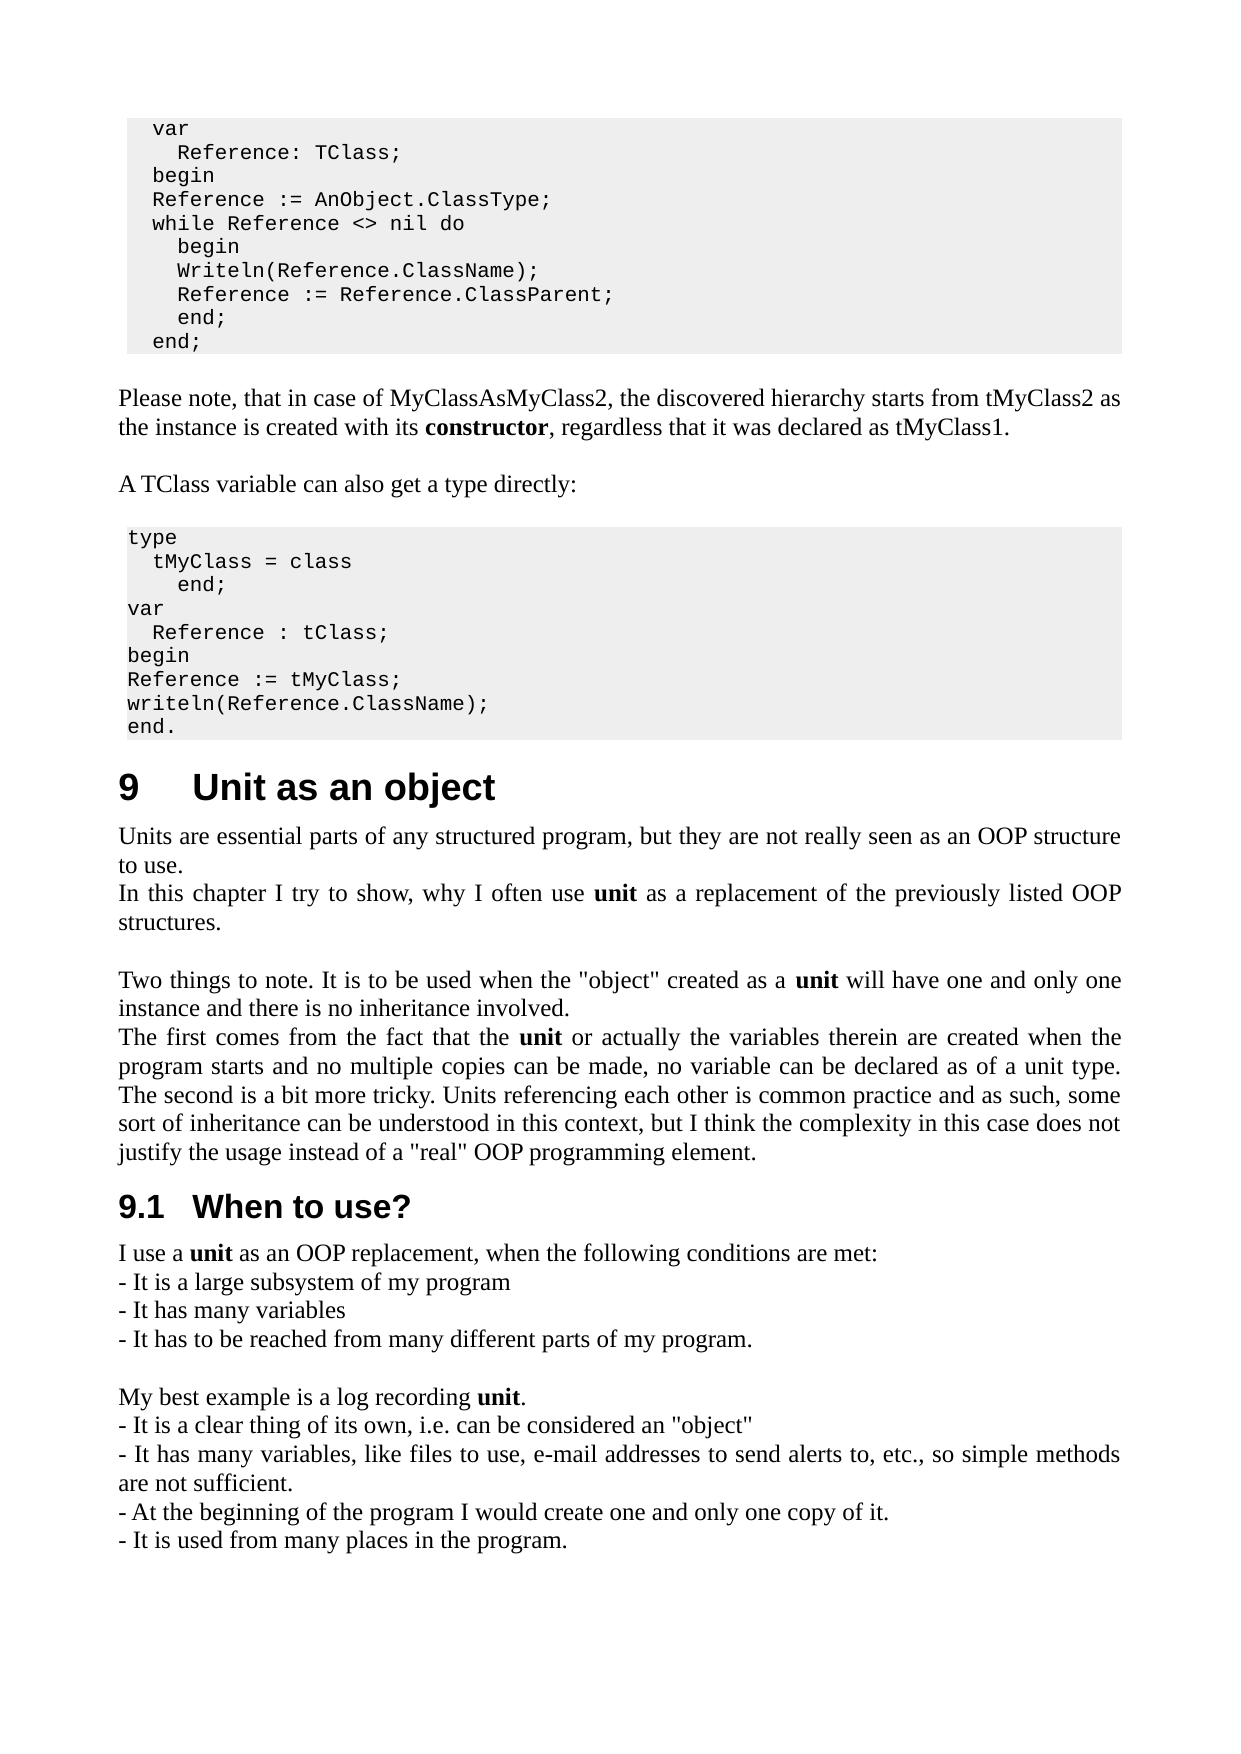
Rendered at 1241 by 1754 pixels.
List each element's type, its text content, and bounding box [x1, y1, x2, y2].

text end. [127, 716, 1122, 740]
text - At the beginning of the program I would create one and only one copy of it. [118, 1497, 1122, 1526]
text var [127, 118, 1122, 142]
text Please note, that in case of MyClassAsMyClass2, the discovered hierarchy starts from tMyClass2 as the instance is created with its constructor, regardless that it was declared as tMyClass1. [118, 383, 1122, 441]
text I use a unit as an OOP replacement, when the following conditions are met: [118, 1238, 1122, 1267]
text My best example is a log recording unit. [118, 1382, 1122, 1411]
text var [127, 598, 1122, 622]
text - It is a clear thing of its own, i.e. can be considered an "object" [118, 1411, 1122, 1439]
text - It has to be reached from many different parts of my program. [118, 1324, 1122, 1353]
text - It is used from many places in the program. [118, 1526, 1122, 1554]
text - It has many variables, like files to use, e-mail addresses to send alerts to, etc., so simple methods are not sufficient. [118, 1439, 1122, 1497]
text In this chapter I try to show, why I often use unit as a replacement of the previously listed OOP structures. [118, 878, 1122, 936]
text writeln(Reference.ClassName); [127, 693, 1122, 716]
text The first comes from the fact that the unit or actually the variables therein are created when the program starts and no multiple copies can be made, no variable can be declared as of a unit type. The second is a bit more tricky. Units referencing each other is common practice and as such, some sort of inheritance can be understood in this context, but I think the complexity in this case does not justify the usage instead of a "real" OOP programming element. [118, 1022, 1122, 1166]
text begin [127, 165, 1122, 189]
text Units are essential parts of any structured program, but they are not really seen as an OOP structure to use. [118, 821, 1122, 878]
text end; [127, 331, 1122, 354]
text - It has many variables [118, 1296, 1122, 1324]
subtitle Unit as an object [118, 765, 1122, 808]
text begin [127, 236, 1122, 260]
text while Reference <> nil do [127, 213, 1122, 236]
subtitle When to use? [118, 1187, 1122, 1226]
text Writeln(Reference.ClassName); [127, 260, 1122, 284]
text end; [127, 307, 1122, 331]
text Reference : tClass; [127, 622, 1122, 645]
text A TClass variable can also get a type directly: [118, 469, 1122, 498]
text tMyClass = class [127, 551, 1122, 574]
text Reference := Reference.ClassParent; [127, 284, 1122, 307]
text Two things to note. It is to be used when the "object" created as a unit will have one and only one instance and there is no inheritance involved. [118, 965, 1122, 1022]
text Reference: TClass; [127, 142, 1122, 165]
text - It is a large subsystem of my program [118, 1267, 1122, 1296]
text Reference := AnObject.ClassType; [127, 189, 1122, 213]
text type [127, 527, 1122, 551]
text end; [127, 574, 1122, 598]
text Reference := tMyClass; [127, 669, 1122, 693]
text begin [127, 645, 1122, 669]
